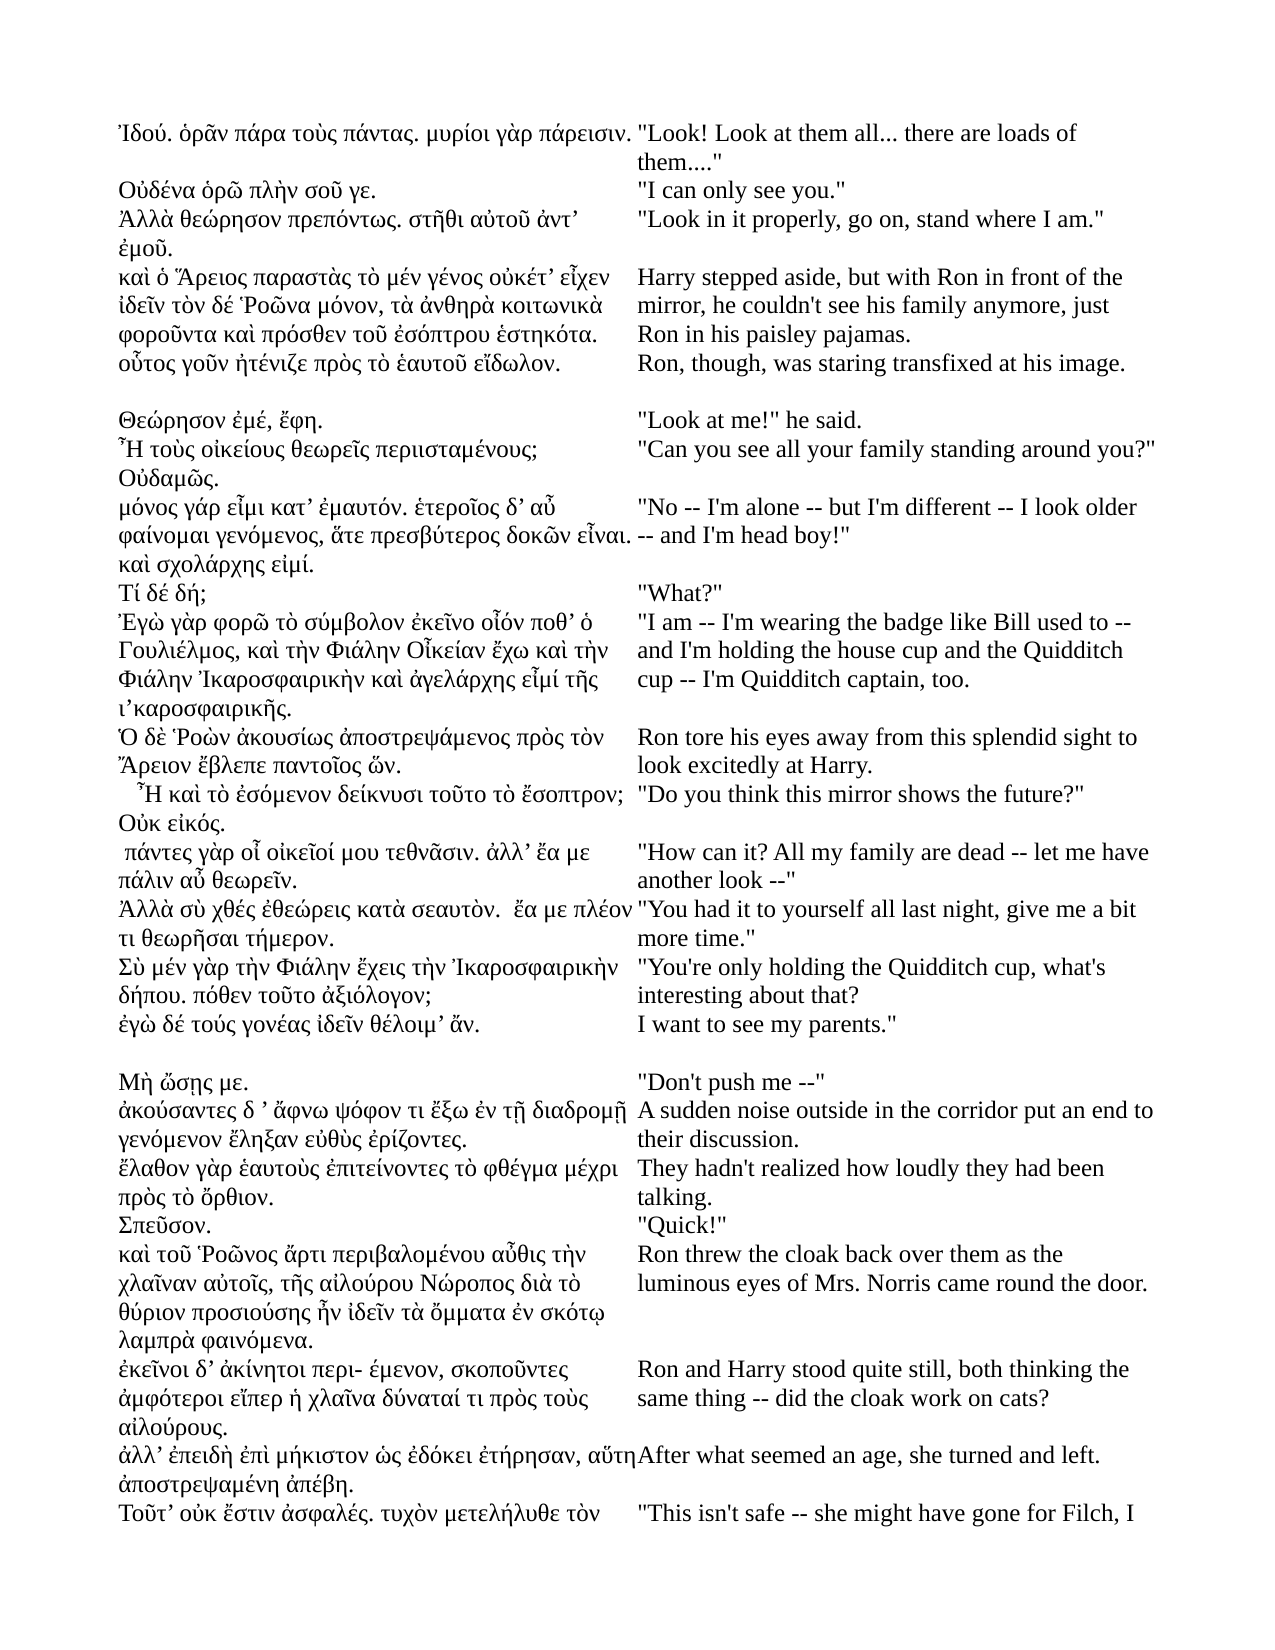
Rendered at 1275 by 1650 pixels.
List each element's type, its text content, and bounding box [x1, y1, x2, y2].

table_cell Ἀλλὰ θεώρησον πρεπόντως. στῆθι αὐτοῦ ἀντ’ ἐμοῦ. [118, 204, 637, 262]
table_cell καὶ τοῦ Ῥοῶνος ἄρτι περιβαλομένου αὖθις τὴν χλαῖναν αὐτοῖς, τῆς αἰλούρου Νώροπος διὰ τὸ θύριον προσιούσης ἦν ἰδεῖν τὰ ὄμματα ἐν σκότῳ λαμπρὰ φαινόμενα. [118, 1239, 637, 1354]
table_cell "Look in it properly, go on, stand where I am." [637, 204, 1157, 262]
table_cell Harry stepped aside, but with Ron in front of the mirror, he couldn't see his family anymore, just Ron in his paisley pajamas. [637, 262, 1157, 348]
table_cell A sudden noise outside in the corridor put an end to their discussion. [637, 1096, 1157, 1153]
table_cell Ron threw the cloak back over them as the luminous eyes of Mrs. Norris came round the door. [637, 1239, 1157, 1354]
table_cell Τί δέ δή; [118, 578, 637, 607]
table_cell I want to see my parents." [637, 1009, 1157, 1038]
table_cell καὶ ὁ Ἅρειος παραστὰς τὸ μέν γένος οὐκέτ’ εἶχεν ἰδεῖν τὸν δέ Ῥοῶνα μόνον, τὰ ἀνθηρὰ κοιτωνικὰ φοροῦντα καὶ πρόσθεν τοῦ ἐσόπτρου ἑστηκότα. [118, 262, 637, 348]
table_cell They hadn't realized how loudly they had been talking. [637, 1153, 1157, 1211]
table_cell "You had it to yourself all last night, give me a bit more time." [637, 894, 1157, 952]
table_cell "Look! Look at them all... there are loads of them...." [637, 118, 1157, 176]
table_cell ἀλλ’ ἐπειδὴ ἐπὶ μήκιστον ὡς ἐδόκει ἐτήρησαν, αὕτη ἀποστρεψαμένη ἀπέβη. [118, 1441, 637, 1498]
table_cell Μὴ ὤσῃς με. [118, 1067, 637, 1096]
table_cell Ἦ τοὺς οἰκείους θεωρεῖς περιισταμένους; Οὐδαμῶς. [118, 434, 637, 492]
table_cell [637, 808, 1157, 837]
table_cell Ἐγὼ γὰρ φορῶ τὸ σύμβολον ἐκεῖνο οἶόν ποθ’ ὁ Γουλιέλμος, καὶ τὴν Φιάλην Οἶκείαν ἔχω καὶ τὴν Φιάλην Ἰκαροσφαιρικὴν καὶ ἀγελάρχης εἶμί τῆς ι’καροσφαιρικῆς. [118, 607, 637, 722]
table_cell Τοῦτ’ οὐκ ἔστιν ἀσφαλές. τυχὸν μετελήλυθε τὸν [118, 1498, 637, 1527]
table_cell Ron and Harry stood quite still, both thinking the same thing -- did the cloak work on cats? [637, 1354, 1157, 1441]
table_cell "Don't push me --" [637, 1067, 1157, 1096]
table_cell ἔλαθον γὰρ ἑαυτοὺς ἐπιτείνοντες τὸ φθέγμα μέχρι πρὸς τὸ ὄρθιον. [118, 1153, 637, 1211]
table_cell Ἀλλὰ σὺ χθές ἐθεώρεις κατὰ σεαυτὸν. ἔα με πλέον τι θεωρῆσαι τήμερον. [118, 894, 637, 952]
table_cell Ὁ δὲ Ῥοὼν ἀκουσίως ἀποστρεψάμενος πρὸς τὸν Ἄρειον ἔβλεπε παντοῖος ὥν. [118, 722, 637, 779]
table_cell Ron tore his eyes away from this splendid sight to look excitedly at Harry. [637, 722, 1157, 779]
table_cell Σπεῦσον. [118, 1211, 637, 1239]
table_cell [118, 1038, 637, 1067]
table_cell Οὐκ εἰκός. [118, 808, 637, 837]
table_cell Οὐδένα ὁρῶ πλὴν σοῦ γε. [118, 176, 637, 204]
table_cell Σὺ μέν γὰρ τὴν Φιάλην ἔχεις τὴν Ἰκαροσφαιρικὴν δήπου. πόθεν τοῦτο ἀξιόλογον; [118, 952, 637, 1009]
table_cell "No -- I'm alone -- but I'm different -- I look older -- and I'm head boy!" [637, 492, 1157, 578]
table_cell "Look at me!" he said. [637, 406, 1157, 434]
table_cell "Quick!" [637, 1211, 1157, 1239]
table_cell "What?" [637, 578, 1157, 607]
table_cell "This isn't safe -- she might have gone for Filch, I [637, 1498, 1157, 1527]
table_cell "Do you think this mirror shows the future?" [637, 779, 1157, 808]
table_cell πάντες γὰρ οἶ οἰκεῖοί μου τεθνᾶσιν. ἀλλ’ ἔα με πάλιν αὖ θεωρεῖν. [118, 837, 637, 894]
table_cell "You're only holding the Quidditch cup, what's interesting about that? [637, 952, 1157, 1009]
table_cell Θεώρησον ἐμέ, ἔφη. [118, 406, 637, 434]
table_cell ἐκεῖνοι δ’ ἀκίνητοι περι- έμενον, σκοποῦντες ἀμφότεροι εἴπερ ἡ χλαῖνα δύναταί τι πρὸς τοὺς αἰλούρους. [118, 1354, 637, 1441]
table_cell Ἰδού. ὁρᾶν πάρα τοὺς πάντας. μυρίοι γὰρ πάρεισιν. [118, 118, 637, 176]
table_cell μόνος γάρ εἶμι κατ’ ἐμαυτόν. ἑτεροῖος δ’ αὖ φαίνομαι γενόμενος, ἅτε πρεσβύτερος δοκῶν εἶναι. καὶ σχολάρχης εἰμί. [118, 492, 637, 578]
table_cell οὗτος γοῦν ἠτένιζε πρὸς τὸ ἑαυτοῦ εἴδωλον. [118, 348, 637, 406]
table_cell "How can it? All my family are dead -- let me have another look --" [637, 837, 1157, 894]
table_cell "I can only see you." [637, 176, 1157, 204]
table_cell [637, 1038, 1157, 1067]
table_cell ἀκούσαντες δ ’ ἄφνω ψόφον τι ἔξω ἐν τῇ διαδρομῇ γενόμενον ἔληξαν εὐθὺς ἐρίζοντες. [118, 1096, 637, 1153]
table_cell Ron, though, was staring transfixed at his image. [637, 348, 1157, 406]
table_cell After what seemed an age, she turned and left. [637, 1441, 1157, 1498]
table_cell "I am -- I'm wearing the badge like Bill used to -- and I'm holding the house cup and the Quidditch cup -- I'm Quidditch captain, too. [637, 607, 1157, 722]
table_cell Ἦ καὶ τὸ ἐσόμενον δείκνυσι τοῦτο τὸ ἔσοπτρον; [118, 779, 637, 808]
table_cell ἐγὼ δέ τούς γονέας ἰδεῖν θέλοιμ’ ἄν. [118, 1009, 637, 1038]
table_cell "Can you see all your family standing around you?" [637, 434, 1157, 492]
